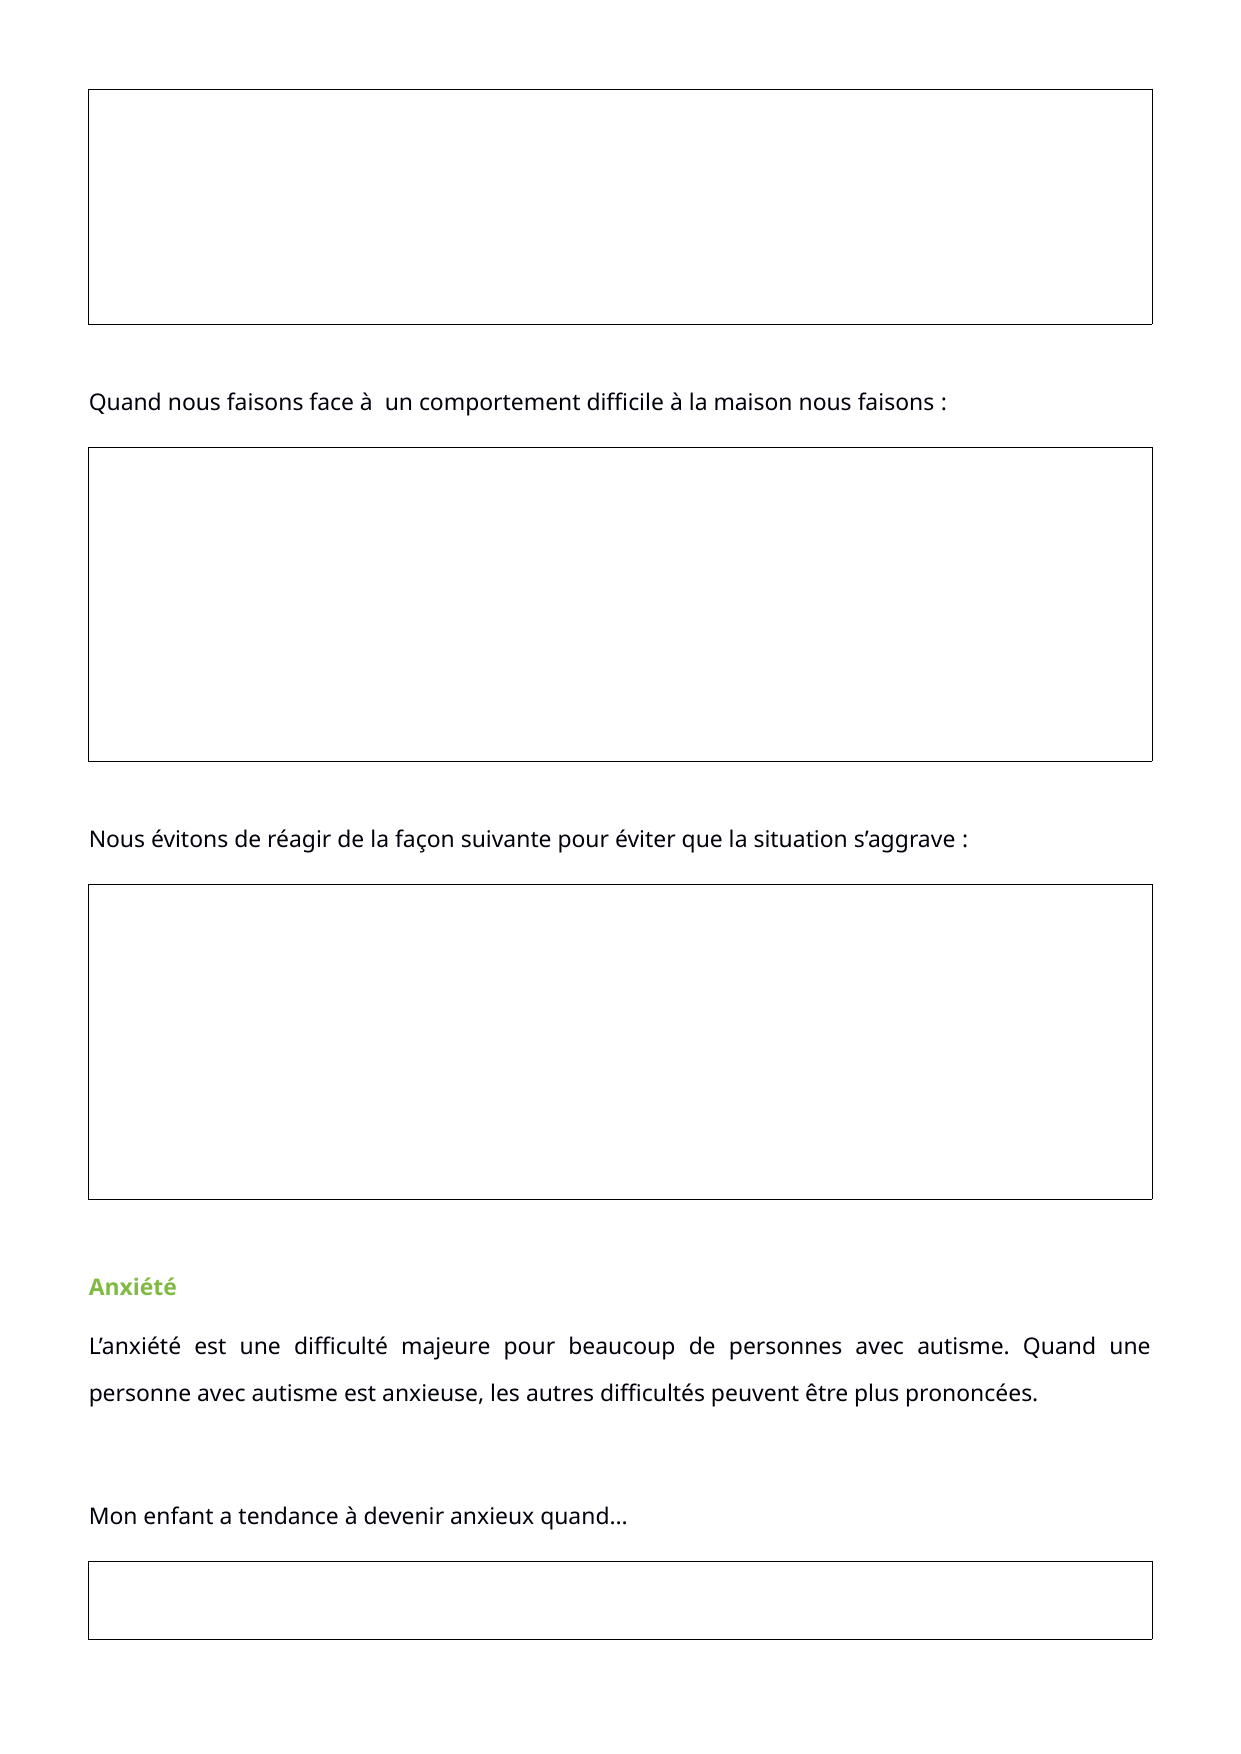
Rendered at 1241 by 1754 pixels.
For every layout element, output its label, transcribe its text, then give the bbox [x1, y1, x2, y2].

subtitle Anxiété [88, 1270, 1152, 1302]
table_header [89, 885, 1152, 1198]
table_header [89, 90, 1152, 324]
table_header [89, 1562, 1152, 1638]
text Mon enfant a tendance à devenir anxieux quand… [88, 1499, 1152, 1531]
text Quand nous faisons face à un comportement difficile à la maison nous faisons : [88, 385, 1152, 417]
table_header [89, 448, 1152, 761]
text Nous évitons de réagir de la façon suivante pour éviter que la situation s’aggrave : [88, 823, 1152, 854]
text L’anxiété est une difficulté majeure pour beaucoup de personnes avec autisme. Quand une personne avec autisme est anxieuse, les autres difficultés peuvent être plus prononcées. [88, 1330, 1152, 1408]
